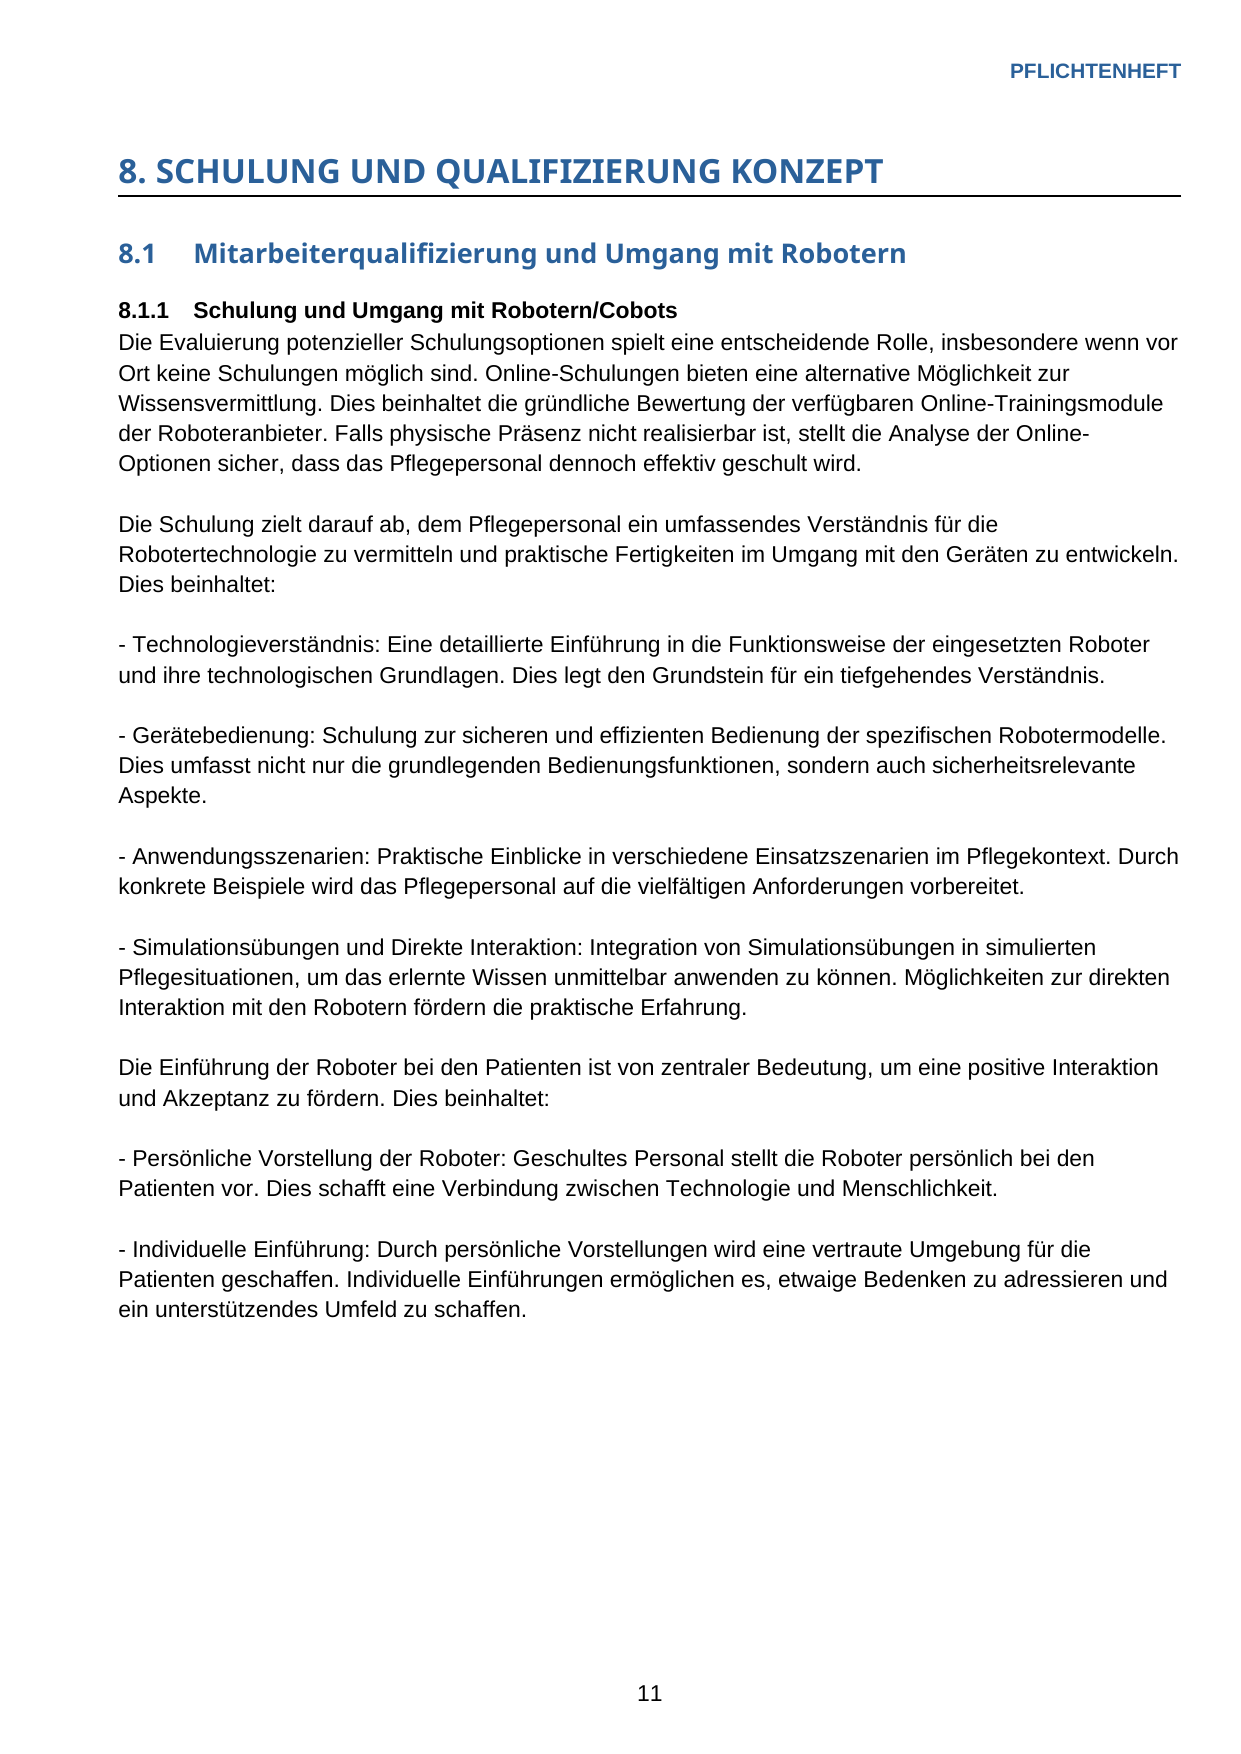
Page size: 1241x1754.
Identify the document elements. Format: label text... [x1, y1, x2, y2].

text - Technologieverständnis: Eine detaillierte Einführung in die Funktionsweise der eingesetzten Roboter und ihre technologischen Grundlagen. Dies legt den Grundstein für ein tiefgehendes Verständnis. [118, 631, 1181, 688]
subtitle Mitarbeiterqualifizierung und Umgang mit Robotern [118, 235, 1181, 272]
text Die Schulung zielt darauf ab, dem Pflegepersonal ein umfassendes Verständnis für die Robotertechnologie zu vermitteln und praktische Fertigkeiten im Umgang mit den Geräten zu entwickeln. Dies beinhaltet: [118, 511, 1181, 597]
text Die Evaluierung potenzieller Schulungsoptionen spielt eine entscheidende Rolle, insbesondere wenn vor Ort keine Schulungen möglich sind. Online-Schulungen bieten eine alternative Möglichkeit zur Wissensvermittlung. Dies beinhaltet die gründliche Bewertung der verfügbaren Online-Trainingsmodule der Roboteranbieter. Falls physische Präsenz nicht realisierbar ist, stellt die Analyse der Online-Optionen sicher, dass das Pflegepersonal dennoch effektiv geschult wird. [118, 329, 1181, 476]
text - Anwendungsszenarien: Praktische Einblicke in verschiedene Einsatzszenarien im Pflegekontext. Durch konkrete Beispiele wird das Pflegepersonal auf die vielfältigen Anforderungen vorbereitet. [118, 843, 1181, 899]
subtitle Schulung und Qualifizierung Konzept [118, 148, 1181, 195]
text - Gerätebedienung: Schulung zur sicheren und effizienten Bedienung der spezifischen Robotermodelle. Dies umfasst nicht nur die grundlegenden Bedienungsfunktionen, sondern auch sicherheitsrelevante Aspekte. [118, 722, 1181, 809]
text - Individuelle Einführung: Durch persönliche Vorstellungen wird eine vertraute Umgebung für die Patienten geschaffen. Individuelle Einführungen ermöglichen es, etwaige Bedenken zu adressieren und ein unterstützendes Umfeld zu schaffen. [118, 1236, 1181, 1322]
subtitle Schulung und Umgang mit Robotern/Cobots [118, 297, 1181, 323]
text - Simulationsübungen und Direkte Interaktion: Integration von Simulationsübungen in simulierten Pflegesituationen, um das erlernte Wissen unmittelbar anwenden zu können. Möglichkeiten zur direkten Interaktion mit den Robotern fördern die praktische Erfahrung. [118, 933, 1181, 1020]
text Die Einführung der Roboter bei den Patienten ist von zentraler Bedeutung, um eine positive Interaktion und Akzeptanz zu fördern. Dies beinhaltet: [118, 1054, 1181, 1111]
text - Persönliche Vorstellung der Roboter: Geschultes Personal stellt die Roboter persönlich bei den Patienten vor. Dies schafft eine Verbindung zwischen Technologie und Menschlichkeit. [118, 1145, 1181, 1201]
